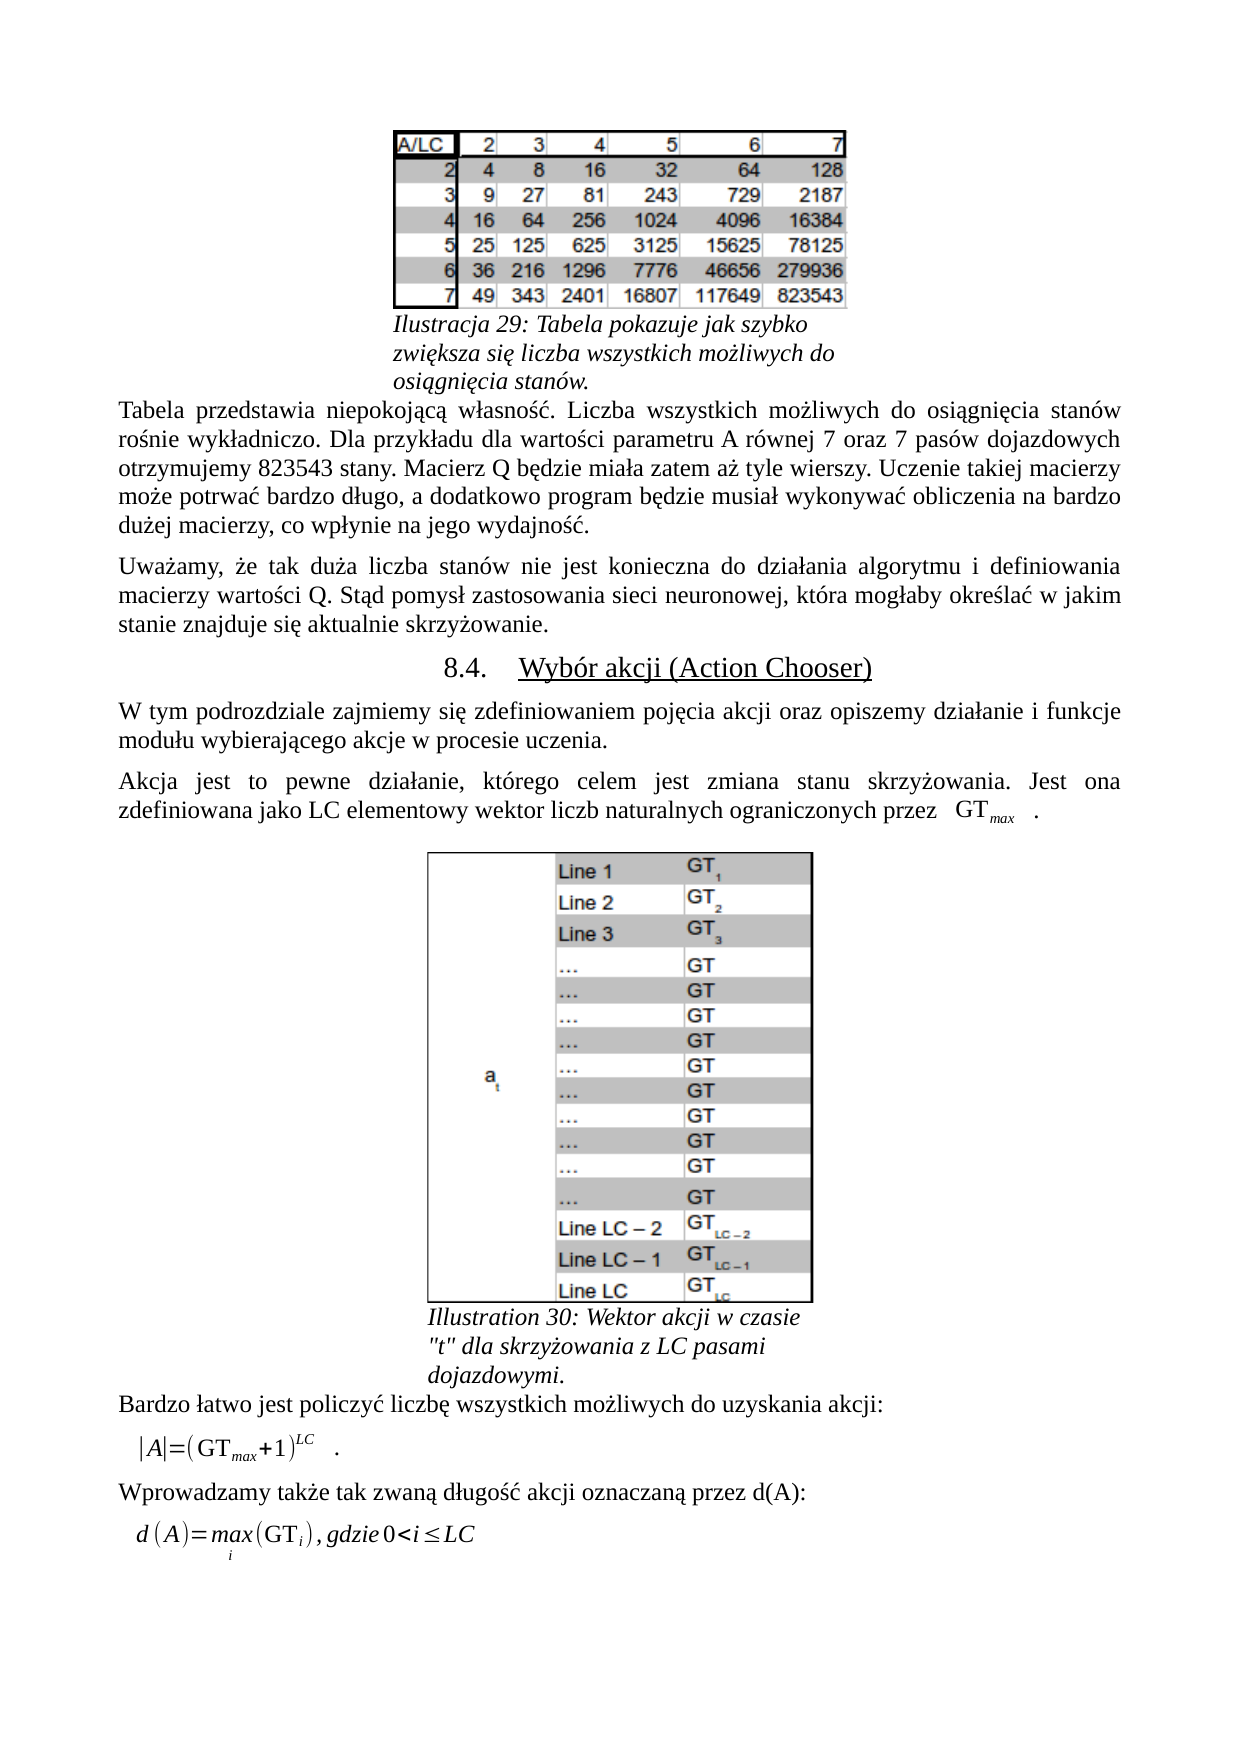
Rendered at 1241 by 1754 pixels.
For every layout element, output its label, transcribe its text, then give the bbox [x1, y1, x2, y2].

text Tabela przedstawia niepokojącą własność. Liczba wszystkich możliwych do osiągnięcia stanów rośnie wykładniczo. Dla przykładu dla wartości parametru A równej 7 oraz 7 pasów dojazdowych otrzymujemy 823543 stany. Macierz Q będzie miała zatem aż tyle wierszy. Uczenie takiej macierzy może potrwać bardzo długo, a dodatkowo program będzie musiał wykonywać obliczenia na bardzo dużej macierzy, co wpłynie na jego wydajność. [118, 118, 1122, 539]
text Akcja jest to pewne działanie, którego celem jest zmiana stanu skrzyżowania. Jest ona zdefiniowana jako LC elementowy wektor liczb naturalnych ograniczonych przez. [118, 766, 1122, 827]
text Wprowadzamy także tak zwaną długość akcji oznaczaną przez d(A): [118, 1477, 1122, 1506]
text Uważamy, że tak duża liczba stanów nie jest konieczna do działania algorytmu i definiowania macierzy wartości Q. Stąd pomysł zastosowania sieci neuronowej, która mogłaby określać w jakim stanie znajduje się aktualnie skrzyżowanie. [118, 551, 1122, 638]
picture [393, 130, 848, 309]
list Wybór akcji (Action Chooser) [193, 650, 1122, 684]
text Ilustracja 29: Tabela pokazuje jak szybko zwiększa się liczba wszystkich możliwych do osiągnięcia stanów. [393, 309, 847, 395]
text Bardzo łatwo jest policzyć liczbę wszystkich możliwych do uzyskania akcji: [118, 840, 1122, 1417]
picture [427, 852, 814, 1303]
text Illustration 30: Wektor akcji w czasie "t" dla skrzyżowania z LC pasami dojazdowymi. [427, 1303, 813, 1389]
text . [118, 1430, 1122, 1465]
text W tym podrozdziale zajmiemy się zdefiniowaniem pojęcia akcji oraz opiszemy działanie i funkcje modułu wybierającego akcje w procesie uczenia. [118, 696, 1122, 754]
